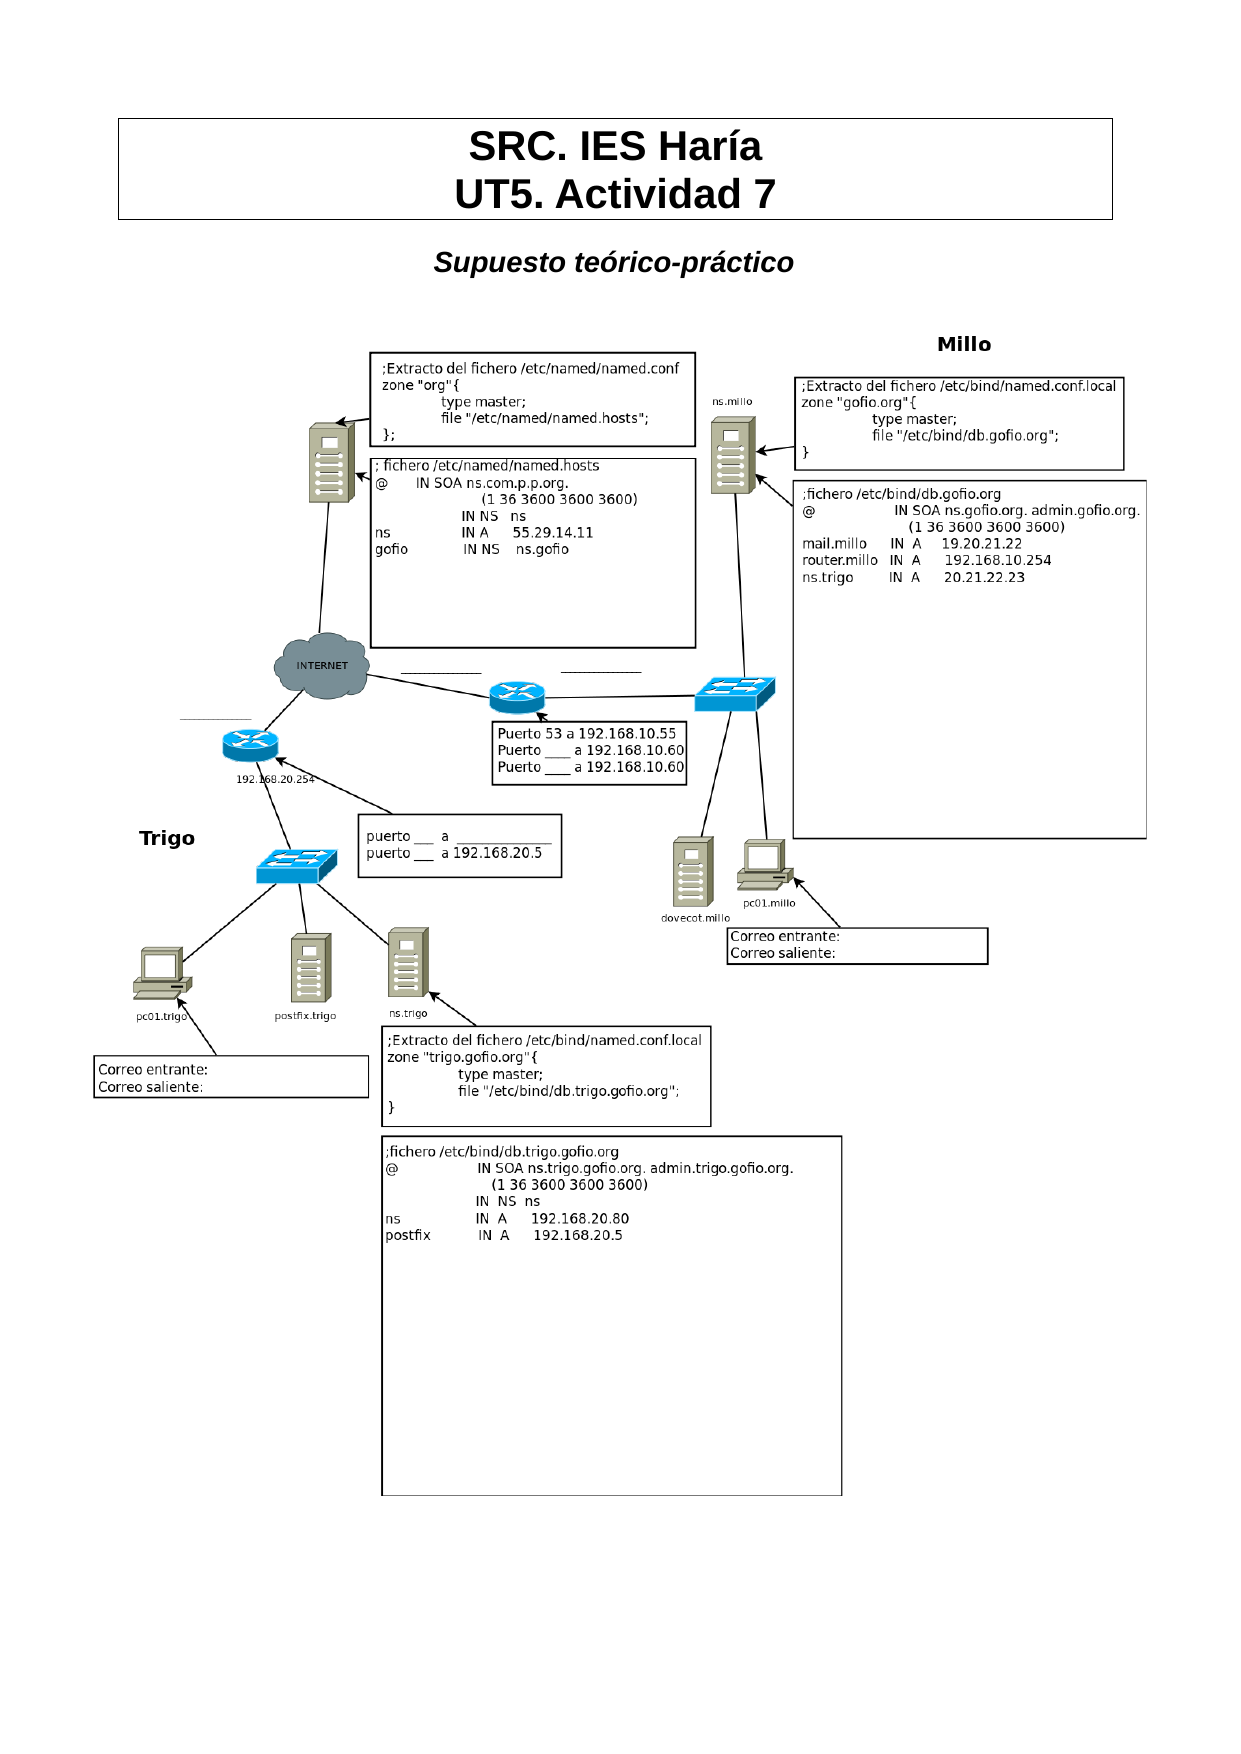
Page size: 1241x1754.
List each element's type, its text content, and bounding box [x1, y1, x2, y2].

text SRC. IES Haría [119, 119, 1112, 166]
subtitle Supuesto teórico-práctico [118, 245, 1113, 279]
picture [93, 332, 1147, 1496]
text UT5. Actividad 7 [119, 166, 1112, 219]
